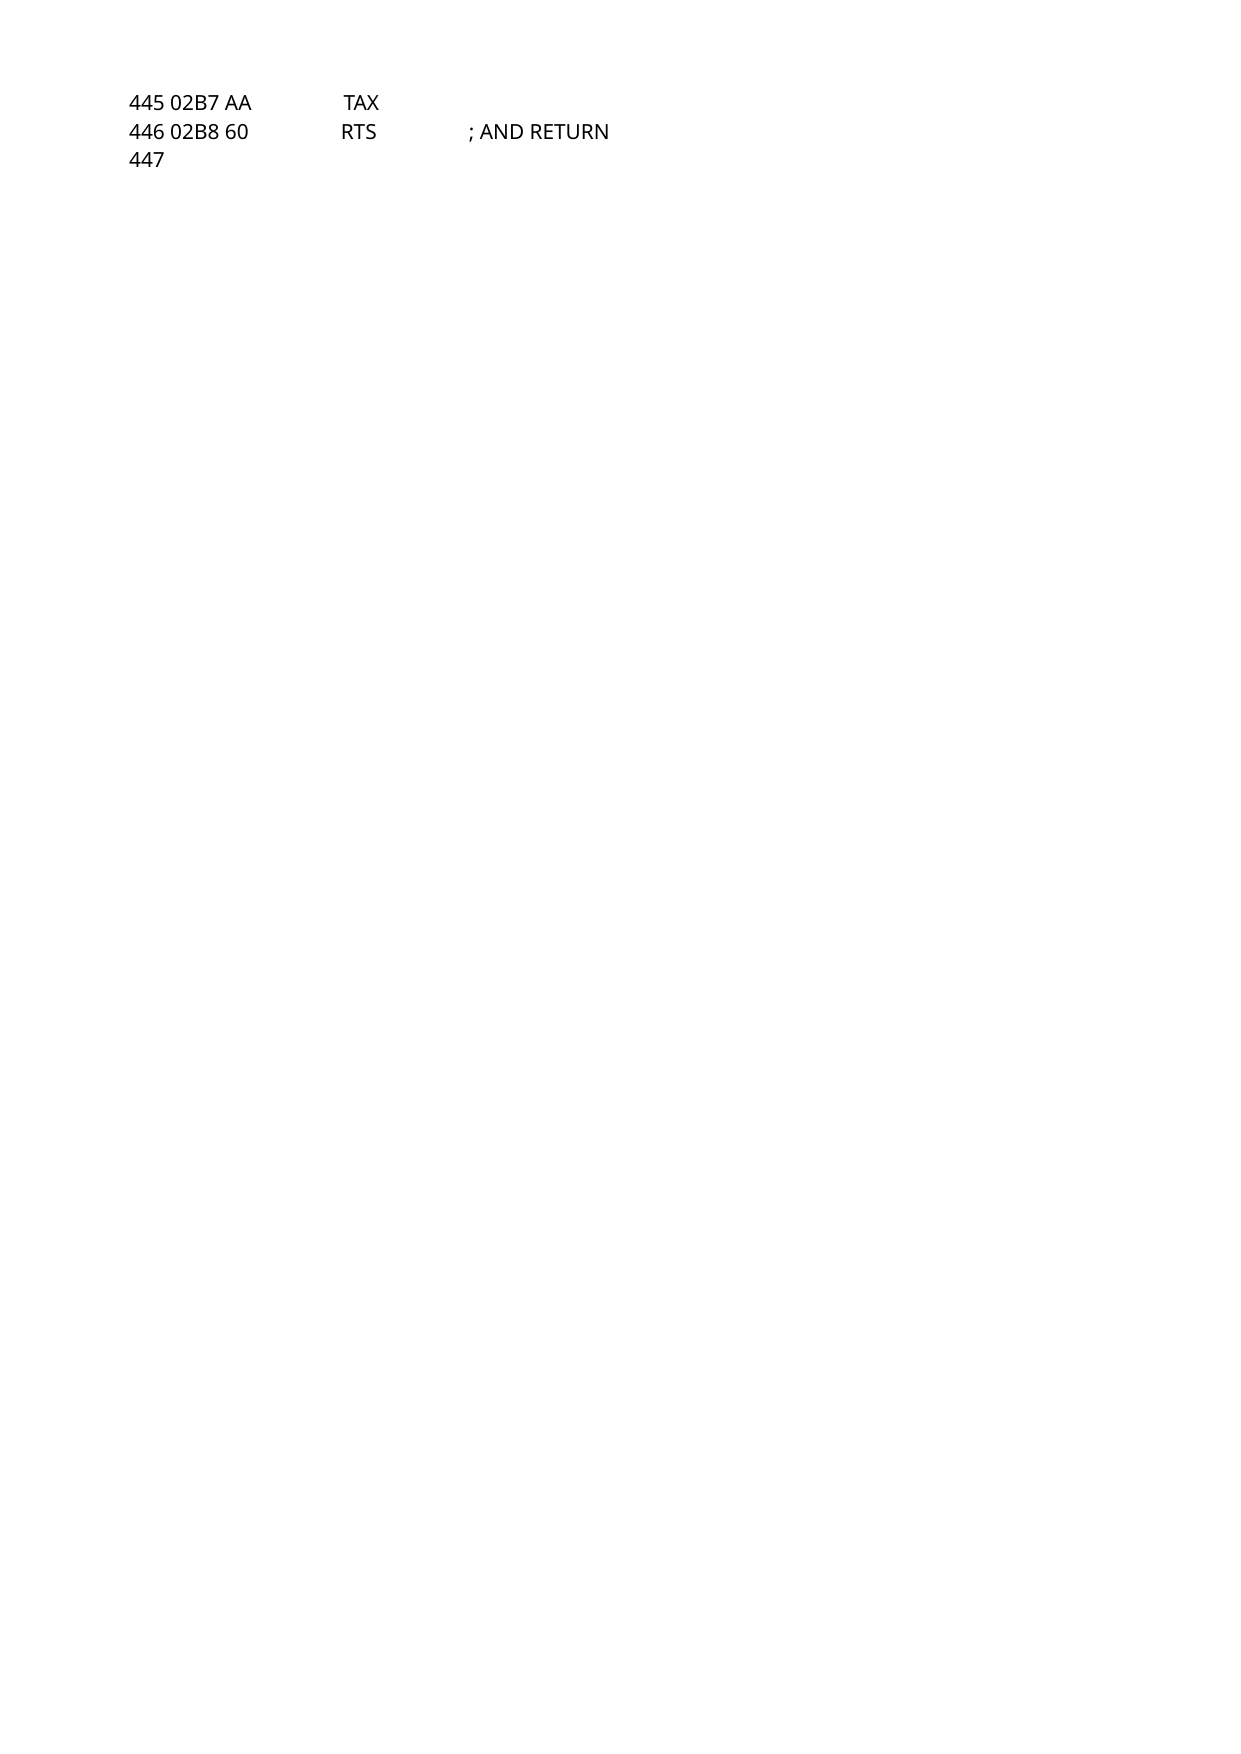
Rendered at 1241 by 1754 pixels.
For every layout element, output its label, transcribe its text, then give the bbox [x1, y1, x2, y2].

text 446 02B8 60 RTS ; AND RETURN [118, 117, 1152, 145]
text 445 02B7 AA TAX [118, 88, 1152, 117]
text 447 [118, 145, 1152, 174]
